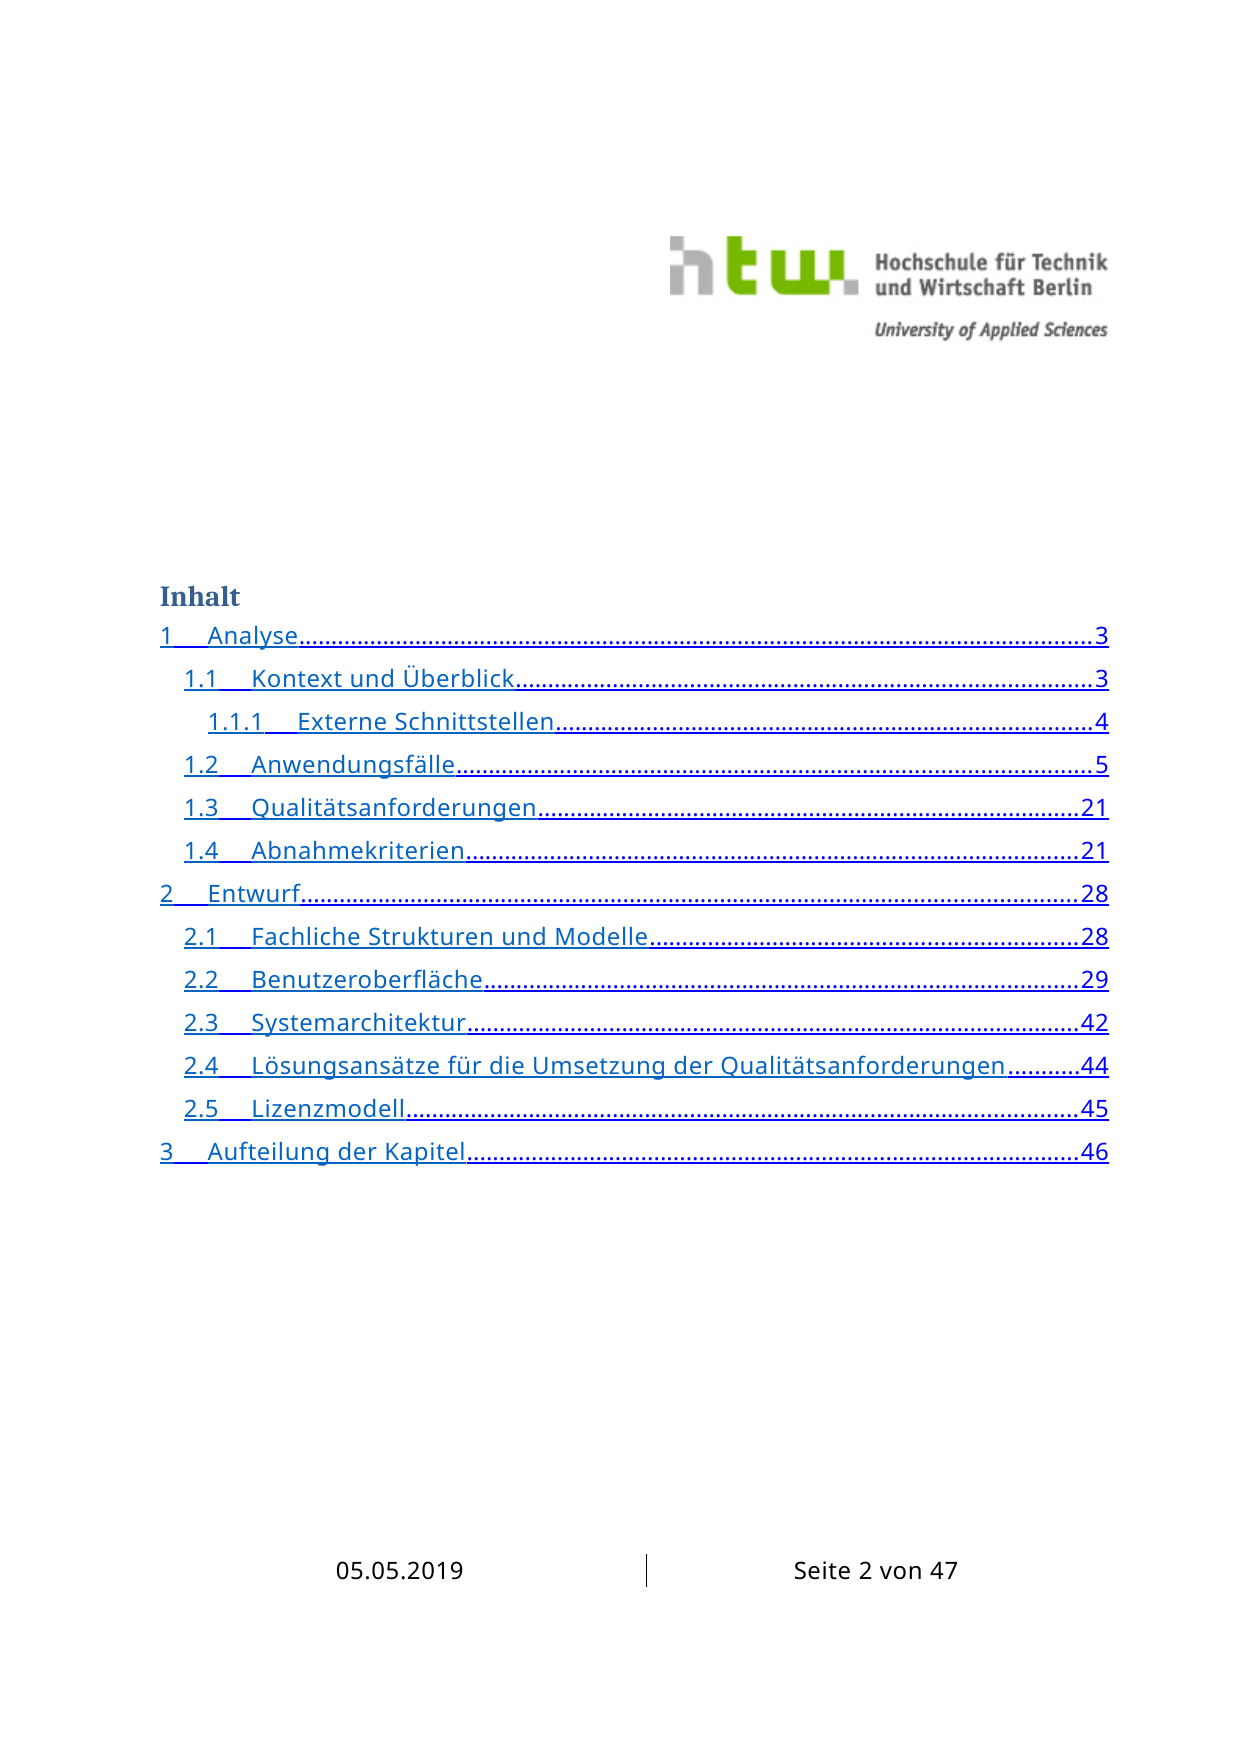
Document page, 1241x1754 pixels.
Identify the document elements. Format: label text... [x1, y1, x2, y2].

text 1.2 Anwendungsfälle 5 [183, 747, 1110, 775]
text [183, 1077, 1110, 1081]
text 1.4 Abnahmekriterien 21 [183, 833, 1110, 861]
text 1.3 Qualitätsanforderungen 21 [183, 791, 1110, 818]
text 1.1 Kontext und Überblick 3 [183, 661, 1110, 689]
text [207, 733, 1110, 737]
text 2.3 Systemarchitektur 42 [183, 1006, 1110, 1033]
text [183, 1034, 1110, 1038]
text 3 Aufteilung der Kapitel 46 [159, 1135, 1110, 1162]
text [183, 1120, 1110, 1124]
text [159, 647, 1110, 651]
text 2.4 Lösungsansätze für die Umsetzung der Qualitätsanforderungen 44 [183, 1049, 1110, 1076]
text 2.1 Fachliche Strukturen und Modelle 28 [183, 919, 1110, 947]
text 2 Entwurf 28 [159, 877, 1110, 904]
text [183, 776, 1110, 780]
text 1.1.1 Externe Schnittstellen 4 [207, 704, 1110, 732]
text [159, 905, 1110, 909]
text [183, 948, 1110, 952]
text [183, 991, 1110, 995]
text 1 Analyse 3 [159, 618, 1110, 646]
text 2.5 Lizenzmodell 45 [183, 1092, 1110, 1119]
text [183, 819, 1110, 823]
text 2.2 Benutzeroberfläche 29 [183, 963, 1110, 990]
text [183, 690, 1110, 694]
text Inhalt [159, 580, 1110, 613]
text [159, 1163, 1110, 1167]
text [183, 862, 1110, 866]
